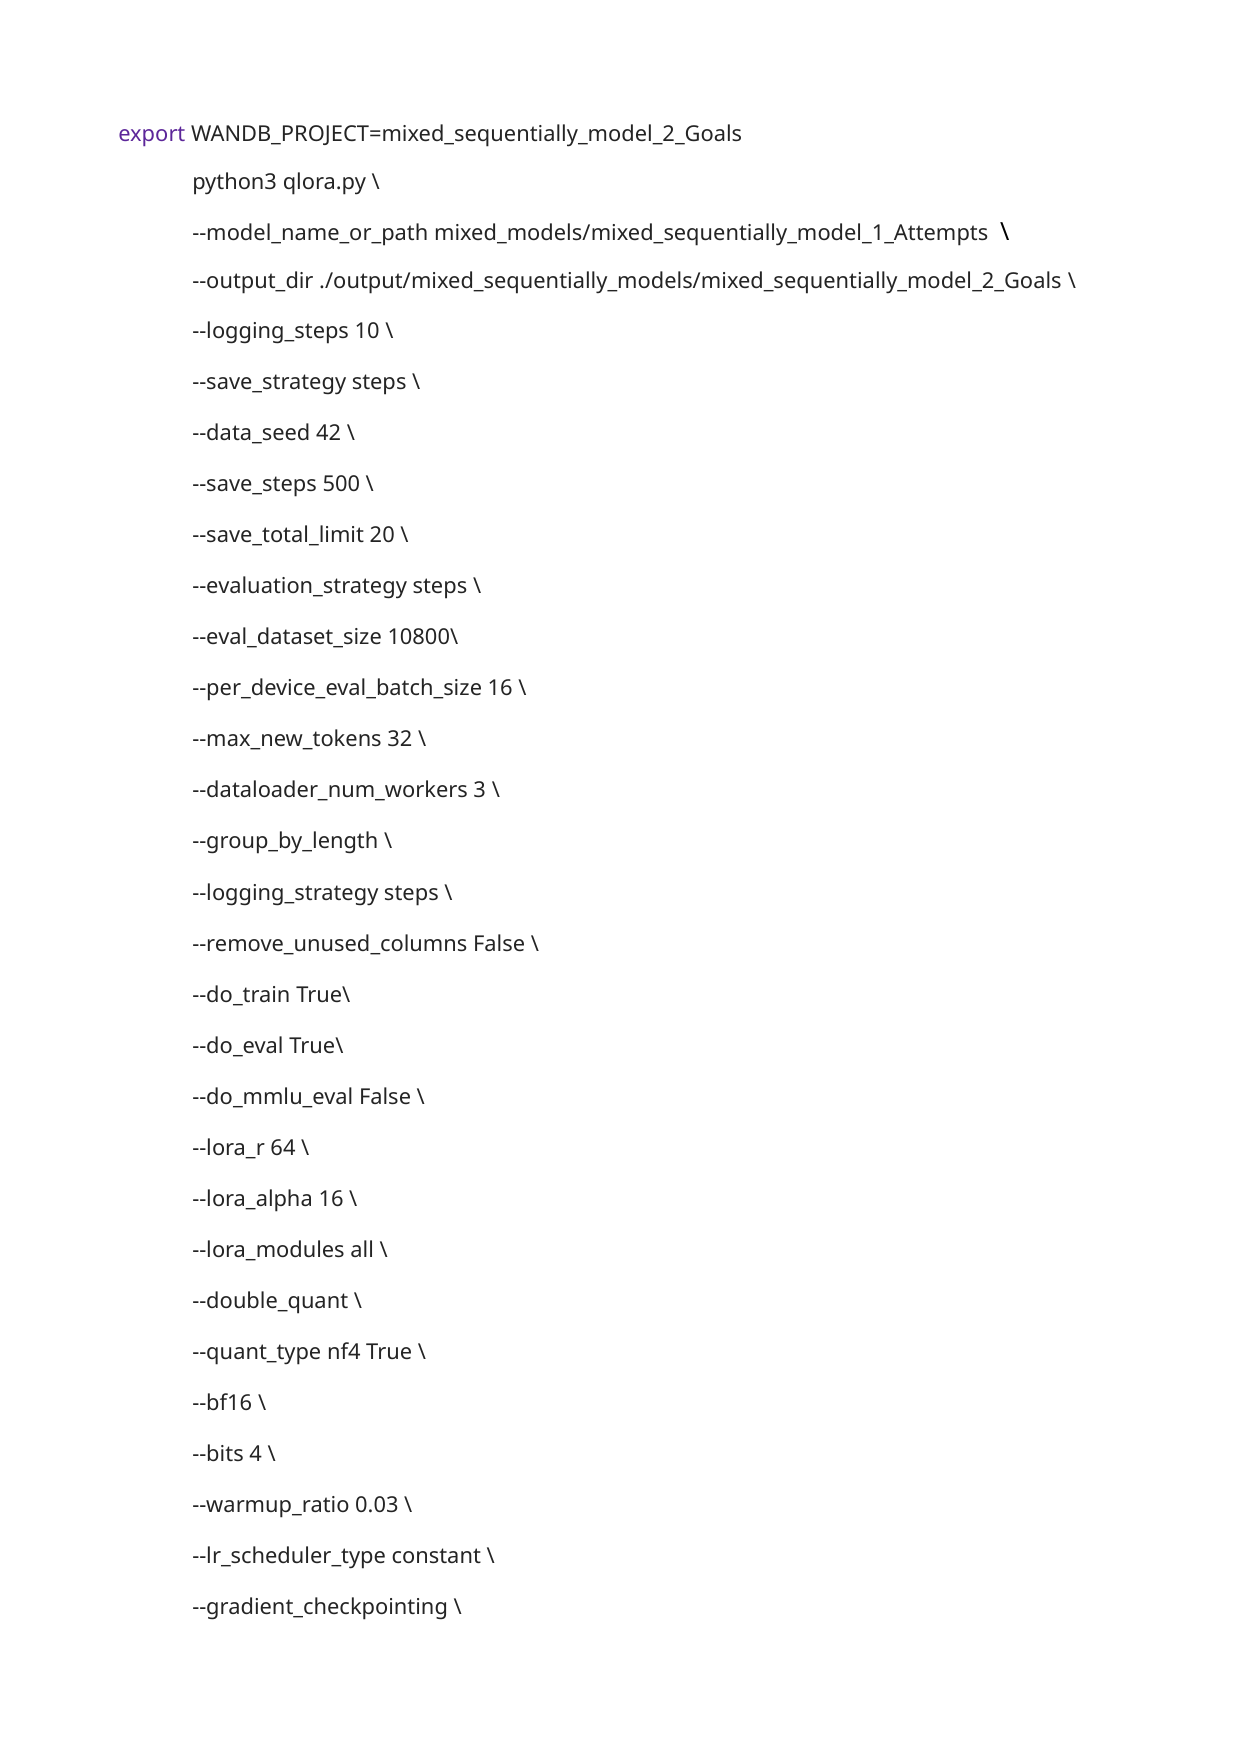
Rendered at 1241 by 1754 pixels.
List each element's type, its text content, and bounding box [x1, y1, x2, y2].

text python3 qlora.py \ --model_name_or_path mixed_models/mixed_sequentially_model_1_Attempts \ [118, 163, 1122, 248]
text --output_dir ./output/mixed_sequentially_models/mixed_sequentially_model_2_Goals \ --logging_steps 10 \ --save_strategy steps \ --data_seed 42 \ --save_steps 500 \ --save_total_limit 20 \ --evaluation_strategy steps \ --eval_dataset_size 10800\ --per_device_eval_batch_size 16 \ --max_new_tokens 32 \ --dataloader_num_workers 3 \ --group_by_length \ --logging_strategy steps \ --remove_unused_columns False \ --do_train True\ --do_eval True\ --do_mmlu_eval False \ --lora_r 64 \ --lora_alpha 16 \ --lora_modules all \ --double_quant \ --quant_type nf4 True \ --bf16 \ --bits 4 \ --warmup_ratio 0.03 \ --lr_scheduler_type constant \ --gradient_checkpointing \ [118, 265, 1122, 1622]
text export WANDB_PROJECT=mixed_sequentially_model_2_Goals [118, 118, 1122, 148]
